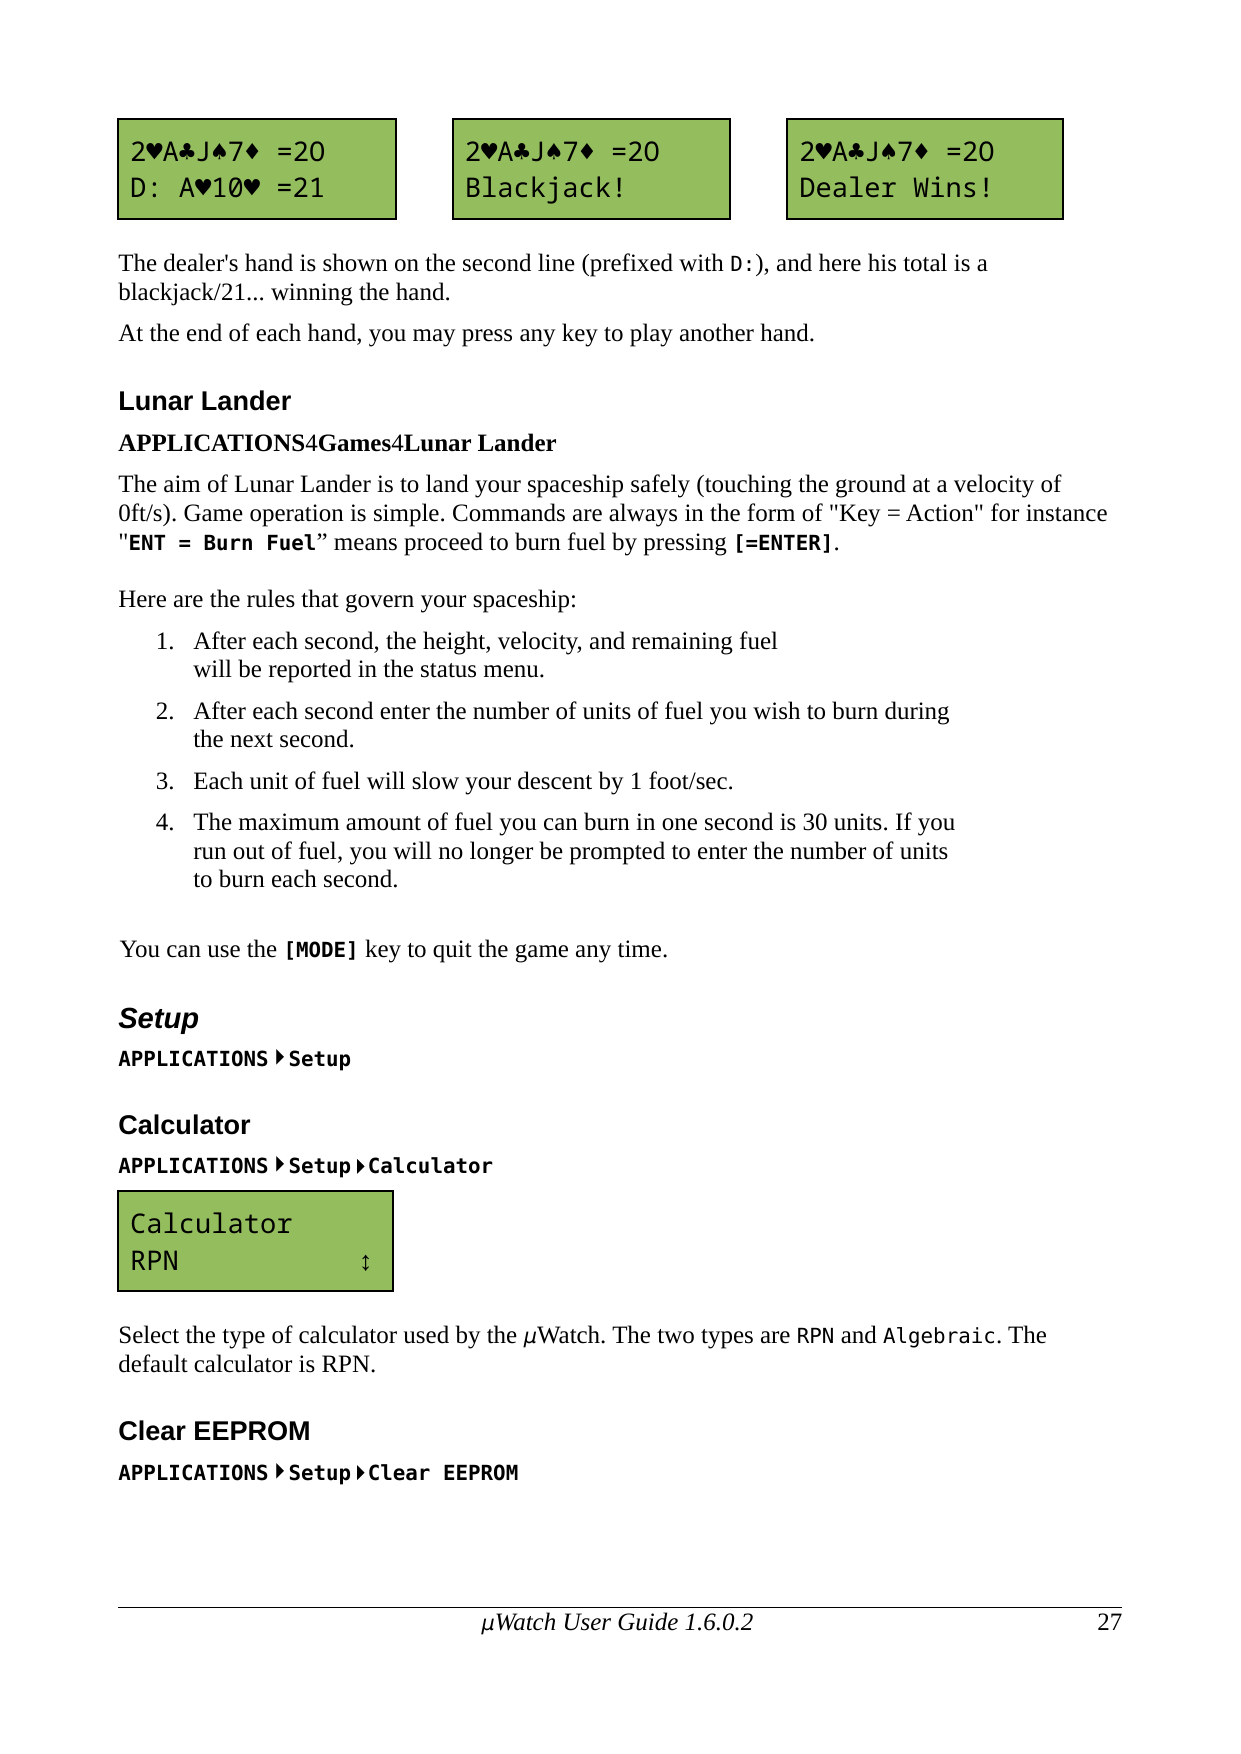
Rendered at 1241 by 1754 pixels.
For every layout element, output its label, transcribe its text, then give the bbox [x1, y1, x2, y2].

text APPLICATIONSSetupClear EEPROM [118, 1459, 1122, 1484]
table_header 2♥A♣J♠7♦ =2O Blackjack! [454, 120, 729, 217]
list You can use the [MODE] key to quit the game any time. [82, 934, 1122, 963]
text APPLICATIONSSetup [118, 1047, 1122, 1072]
table_header Calculator RPN ↕ [119, 1192, 392, 1289]
text The dealer's hand is shown on the second line (prefixed with D:), and here his total is a blackjack/21... winning the hand. [118, 248, 1122, 306]
subtitle Calculator [118, 1109, 1122, 1140]
text The aim of Lunar Lander is to land your spaceship safely (touching the ground at a velocity of 0ft/s). Game operation is simple. Commands are always in the form of "Key = Action" for instance "ENT = Burn Fuel” means proceed to burn fuel by pressing [=ENTER]. Here are the rules that govern your spaceship: [118, 469, 1122, 613]
subtitle Lunar Lander [118, 384, 1122, 416]
list Each unit of fuel will slow your descent by 1 foot/sec. [156, 766, 1122, 794]
text APPLICATIONSGamesLunar Lander [118, 428, 1122, 457]
list After each second enter the number of units of fuel you wish to burn during the next second. [156, 696, 1122, 753]
subtitle Setup [118, 1001, 1122, 1034]
subtitle Clear EEPROM [118, 1415, 1122, 1447]
list The maximum amount of fuel you can burn in one second is 30 units. If you run out of fuel, you will no longer be prompted to enter the number of units to burn each second. [156, 807, 1122, 922]
table_header 2♥A♣J♠7♦ =2O Dealer Wins! [788, 120, 1062, 217]
table_header 2♥A♣J♠7♦ =2O D: A♥10♥ =21 [119, 120, 395, 217]
text At the end of each hand, you may press any key to play another hand. [118, 318, 1122, 347]
list After each second, the height, velocity, and remaining fuel will be reported in the status menu. [156, 626, 1122, 683]
text Select the type of calculator used by the μWatch. The two types are RPN and Algebraic. The default calculator is RPN. [118, 1292, 1122, 1378]
text APPLICATIONSSetupCalculator [118, 1153, 1122, 1178]
